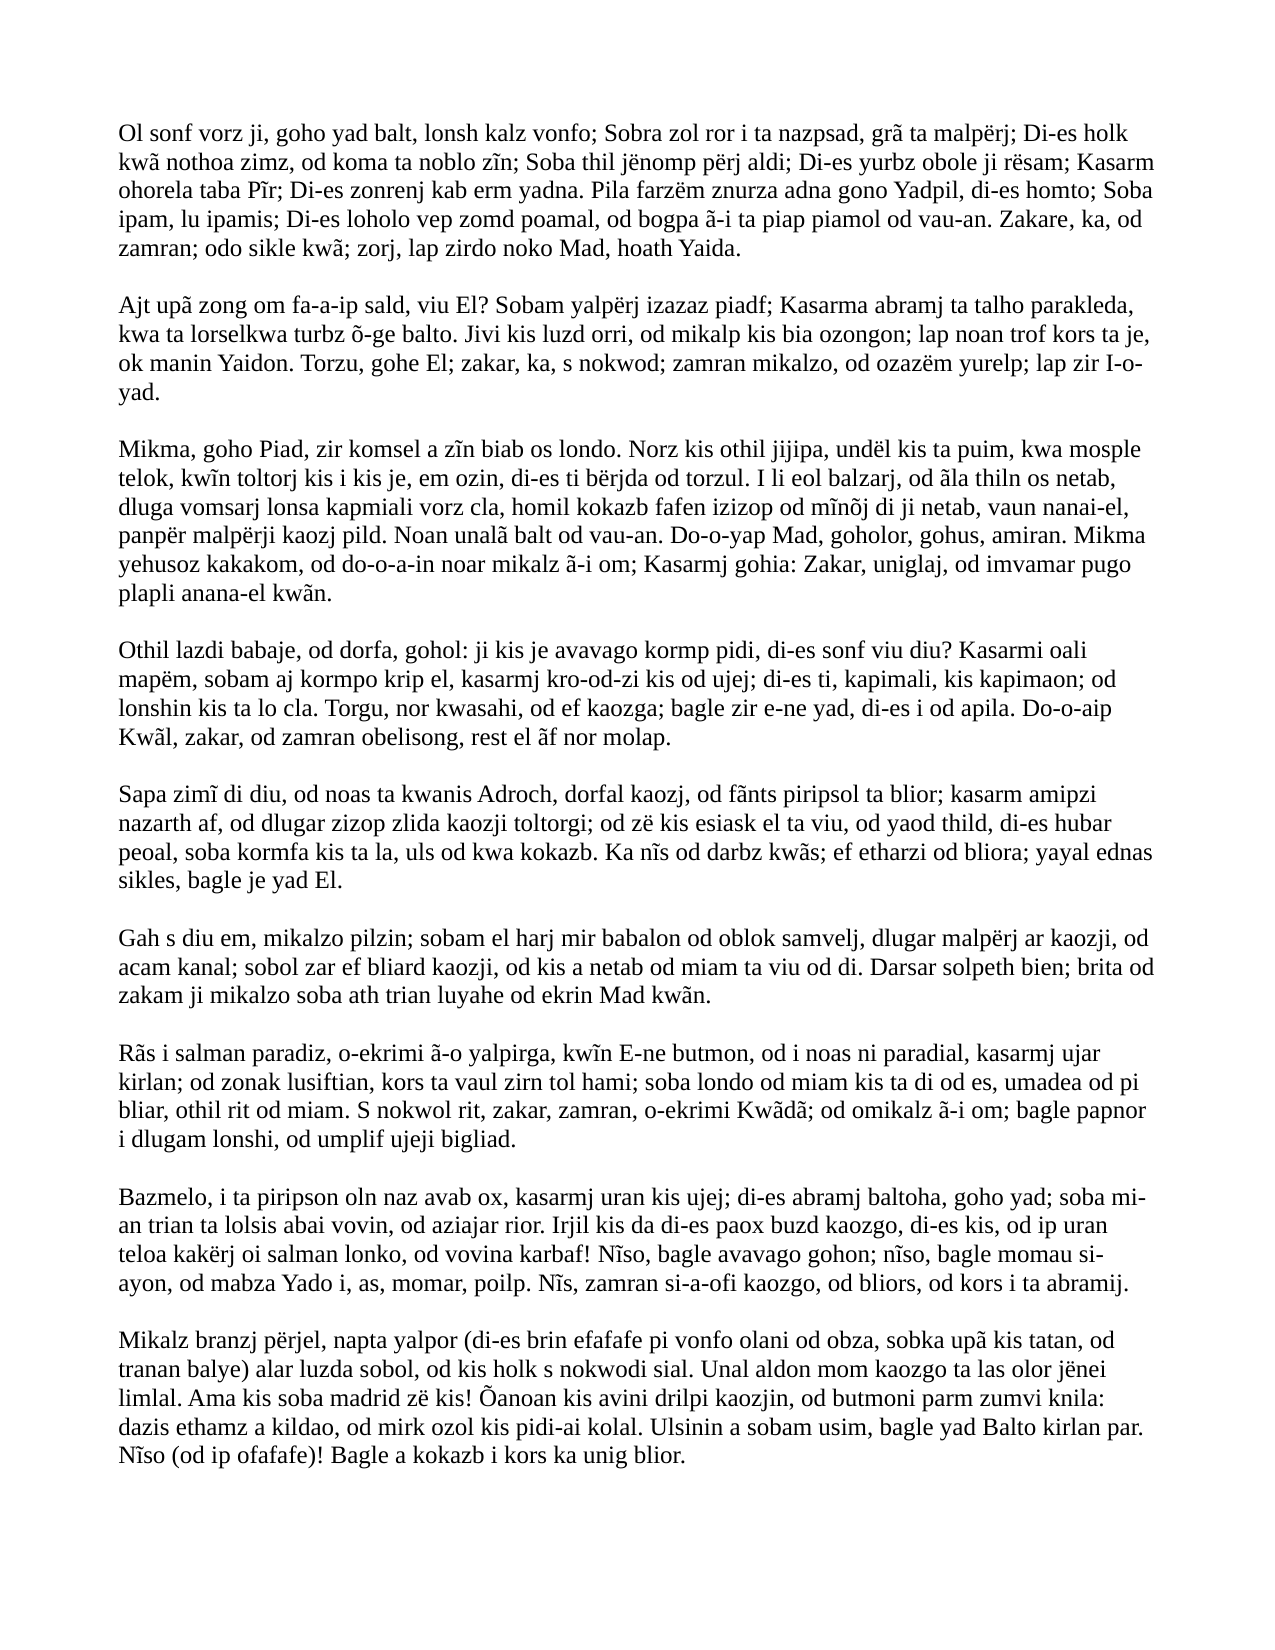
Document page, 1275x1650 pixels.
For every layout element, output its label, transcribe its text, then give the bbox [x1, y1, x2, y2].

text Sapa zimĩ di diu, od noas ta kwanis Adroch, dorfal kaozj, od fãnts piripsol ta blior; kasarm amipzi nazarth af, od dlugar zizop zlida kaozji toltorgi; od zë kis esiask el ta viu, od yaod thild, di-es hubar peoal, soba kormfa kis ta la, uls od kwa kokazb. Ka nĩs od darbz kwãs; ef etharzi od bliora; yayal ednas sikles, bagle je yad El. [118, 779, 1157, 894]
text Othil lazdi babaje, od dorfa, gohol: ji kis je avavago kormp pidi, di-es sonf viu diu? Kasarmi oali mapëm, sobam aj kormpo krip el, kasarmj kro-od-zi kis od ujej; di-es ti, kapimali, kis kapimaon; od lonshin kis ta lo cla. Torgu, nor kwasahi, od ef kaozga; bagle zir e-ne yad, di-es i od apila. Do-o-aip Kwãl, zakar, od zamran obelisong, rest el ãf nor molap. [118, 636, 1157, 751]
text Mikalz branzj përjel, napta yalpor (di-es brin efafafe pi vonfo olani od obza, sobka upã kis tatan, od tranan balye) alar luzda sobol, od kis holk s nokwodi sial. Unal aldon mom kaozgo ta las olor jënei limlal. Ama kis soba madrid zë kis! Õanoan kis avini drilpi kaozjin, od butmoni parm zumvi knila: dazis ethamz a kildao, od mirk ozol kis pidi-ai kolal. Ulsinin a sobam usim, bagle yad Balto kirlan par. Nĩso (od ip ofafafe)! Bagle a kokazb i kors ka unig blior. [118, 1326, 1157, 1469]
text Ajt upã zong om fa-a-ip sald, viu El? Sobam yalpërj izazaz piadf; Kasarma abramj ta talho parakleda, kwa ta lorselkwa turbz õ-ge balto. Jivi kis luzd orri, od mikalp kis bia ozongon; lap noan trof kors ta je, ok manin Yaidon. Torzu, gohe El; zakar, ka, s nokwod; zamran mikalzo, od ozazëm yurelp; lap zir I-o-yad. [118, 291, 1157, 406]
text Gah s diu em, mikalzo pilzin; sobam el harj mir babalon od oblok samvelj, dlugar malpërj ar kaozji, od acam kanal; sobol zar ef bliard kaozji, od kis a netab od miam ta viu od di. Darsar solpeth bien; brita od zakam ji mikalzo soba ath trian luyahe od ekrin Mad kwãn. [118, 923, 1157, 1009]
text Bazmelo, i ta piripson oln naz avab ox, kasarmj uran kis ujej; di-es abramj baltoha, goho yad; soba mi-an trian ta lolsis abai vovin, od aziajar rior. Irjil kis da di-es paox buzd kaozgo, di-es kis, od ip uran teloa kakërj oi salman lonko, od vovina karbaf! Nĩso, bagle avavago gohon; nĩso, bagle momau si-ayon, od mabza Yado i, as, momar, poilp. Nĩs, zamran si-a-ofi kaozgo, od bliors, od kors i ta abramij. [118, 1182, 1157, 1297]
text Rãs i salman paradiz, o-ekrimi ã-o yalpirga, kwĩn E-ne butmon, od i noas ni paradial, kasarmj ujar kirlan; od zonak lusiftian, kors ta vaul zirn tol hami; soba londo od miam kis ta di od es, umadea od pi bliar, othil rit od miam. S nokwol rit, zakar, zamran, o-ekrimi Kwãdã; od omikalz ã-i om; bagle papnor i dlugam lonshi, od umplif ujeji bigliad. [118, 1038, 1157, 1153]
text Ol sonf vorz ji, goho yad balt, lonsh kalz vonfo; Sobra zol ror i ta nazpsad, grã ta malpërj; Di-es holk kwã nothoa zimz, od koma ta noblo zĩn; Soba thil jënomp përj aldi; Di-es yurbz obole ji rësam; Kasarm ohorela taba Pĩr; Di-es zonrenj kab erm yadna. Pila farzëm znurza adna gono Yadpil, di-es homto; Soba ipam, lu ipamis; Di-es loholo vep zomd poamal, od bogpa ã-i ta piap piamol od vau-an. Zakare, ka, od zamran; odo sikle kwã; zorj, lap zirdo noko Mad, hoath Yaida. [118, 118, 1157, 262]
text Mikma, goho Piad, zir komsel a zĩn biab os londo. Norz kis othil jijipa, undël kis ta puim, kwa mosple telok, kwĩn toltorj kis i kis je, em ozin, di-es ti bërjda od torzul. I li eol balzarj, od ãla thiln os netab, dluga vomsarj lonsa kapmiali vorz cla, homil kokazb fafen izizop od mĩnõj di ji netab, vaun nanai-el, panpër malpërji kaozj pild. Noan unalã balt od vau-an. Do-o-yap Mad, goholor, gohus, amiran. Mikma yehusoz kakakom, od do-o-a-in noar mikalz ã-i om; Kasarmj gohia: Zakar, uniglaj, od imvamar pugo plapli anana-el kwãn. [118, 434, 1157, 607]
